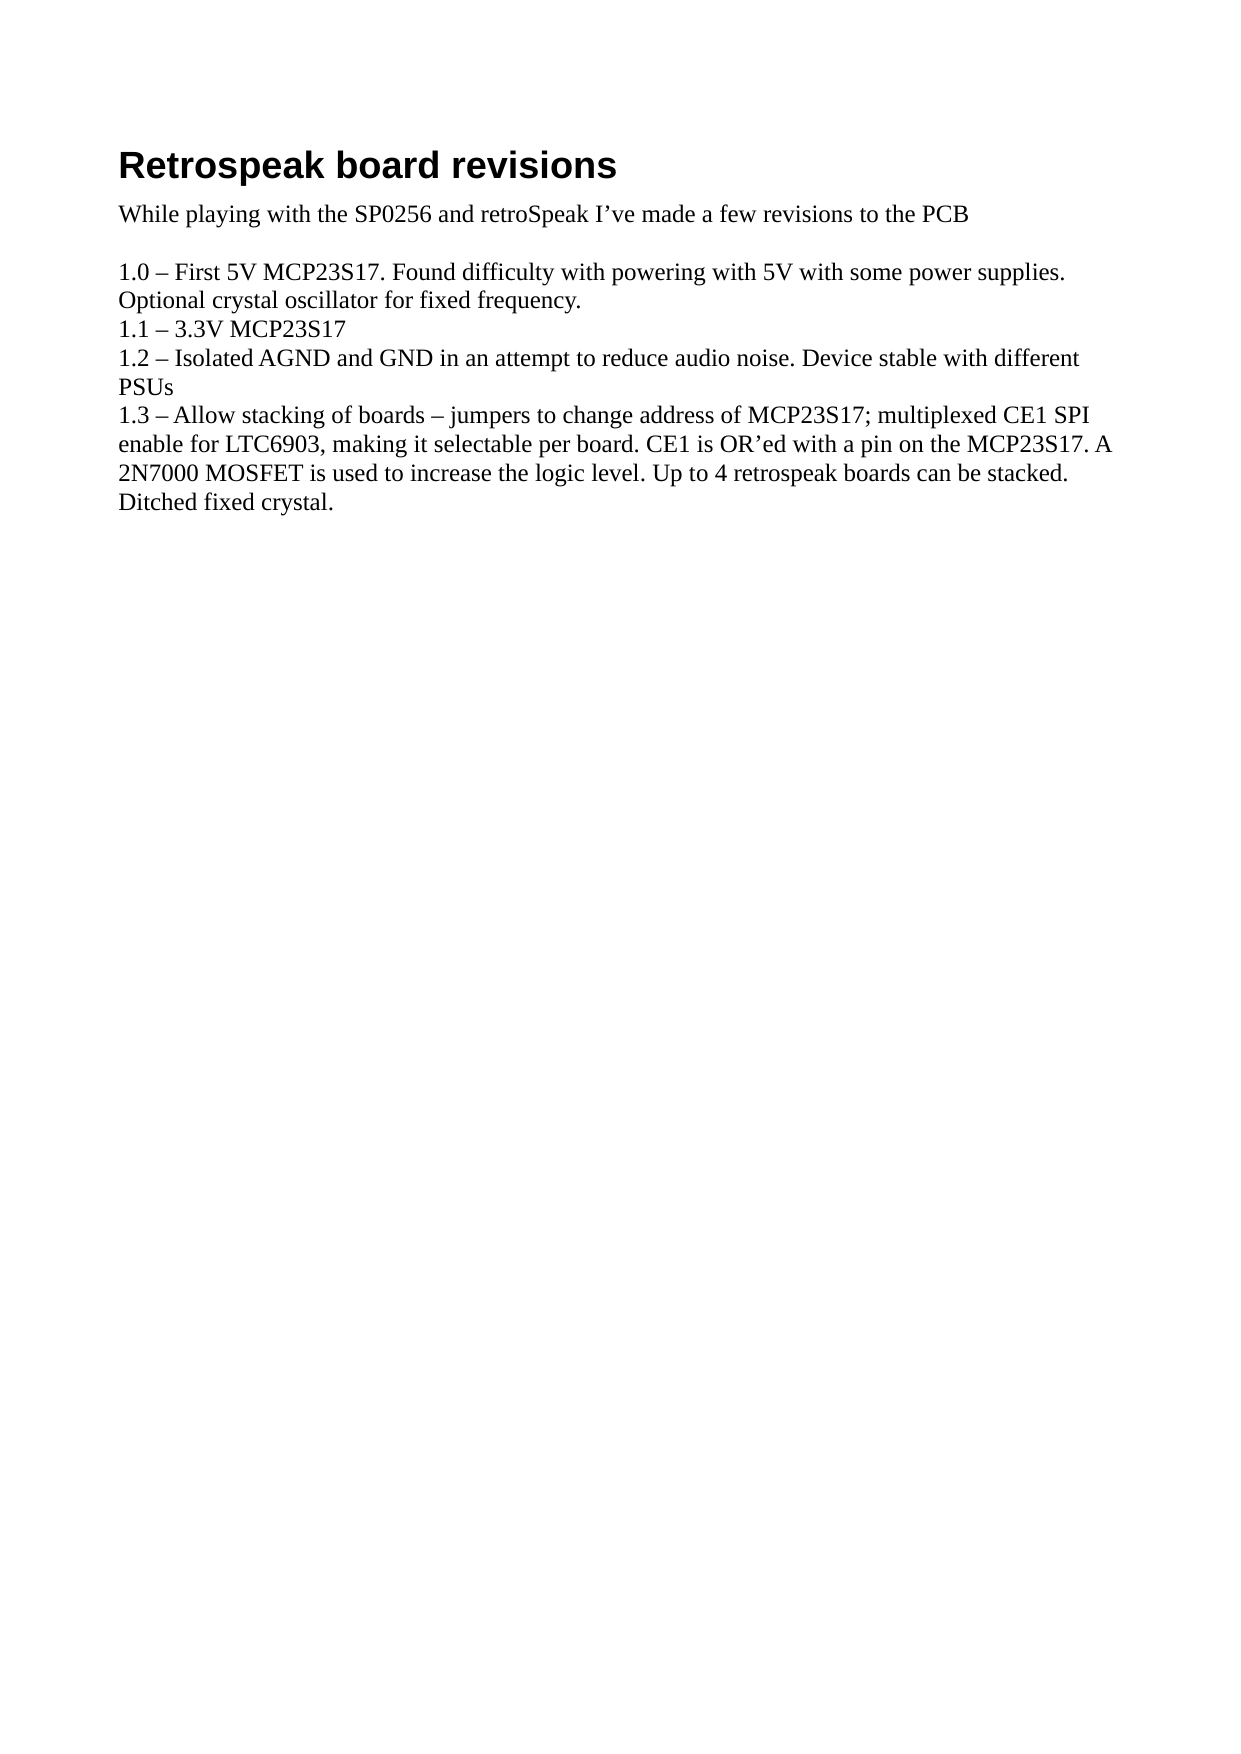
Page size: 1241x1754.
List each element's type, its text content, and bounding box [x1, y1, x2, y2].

text 1.3 – Allow stacking of boards – jumpers to change address of MCP23S17; multiplexed CE1 SPI enable for LTC6903, making it selectable per board. CE1 is OR’ed with a pin on the MCP23S17. A 2N7000 MOSFET is used to increase the logic level. Up to 4 retrospeak boards can be stacked. Ditched fixed crystal. [118, 401, 1122, 516]
subtitle Retrospeak board revisions [118, 143, 1122, 187]
text 1.2 – Isolated AGND and GND in an attempt to reduce audio noise. Device stable with different PSUs [118, 343, 1122, 401]
text While playing with the SP0256 and retroSpeak I’ve made a few revisions to the PCB [118, 199, 1122, 228]
text 1.0 – First 5V MCP23S17. Found difficulty with powering with 5V with some power supplies. Optional crystal oscillator for fixed frequency. [118, 257, 1122, 314]
text 1.1 – 3.3V MCP23S17 [118, 314, 1122, 343]
